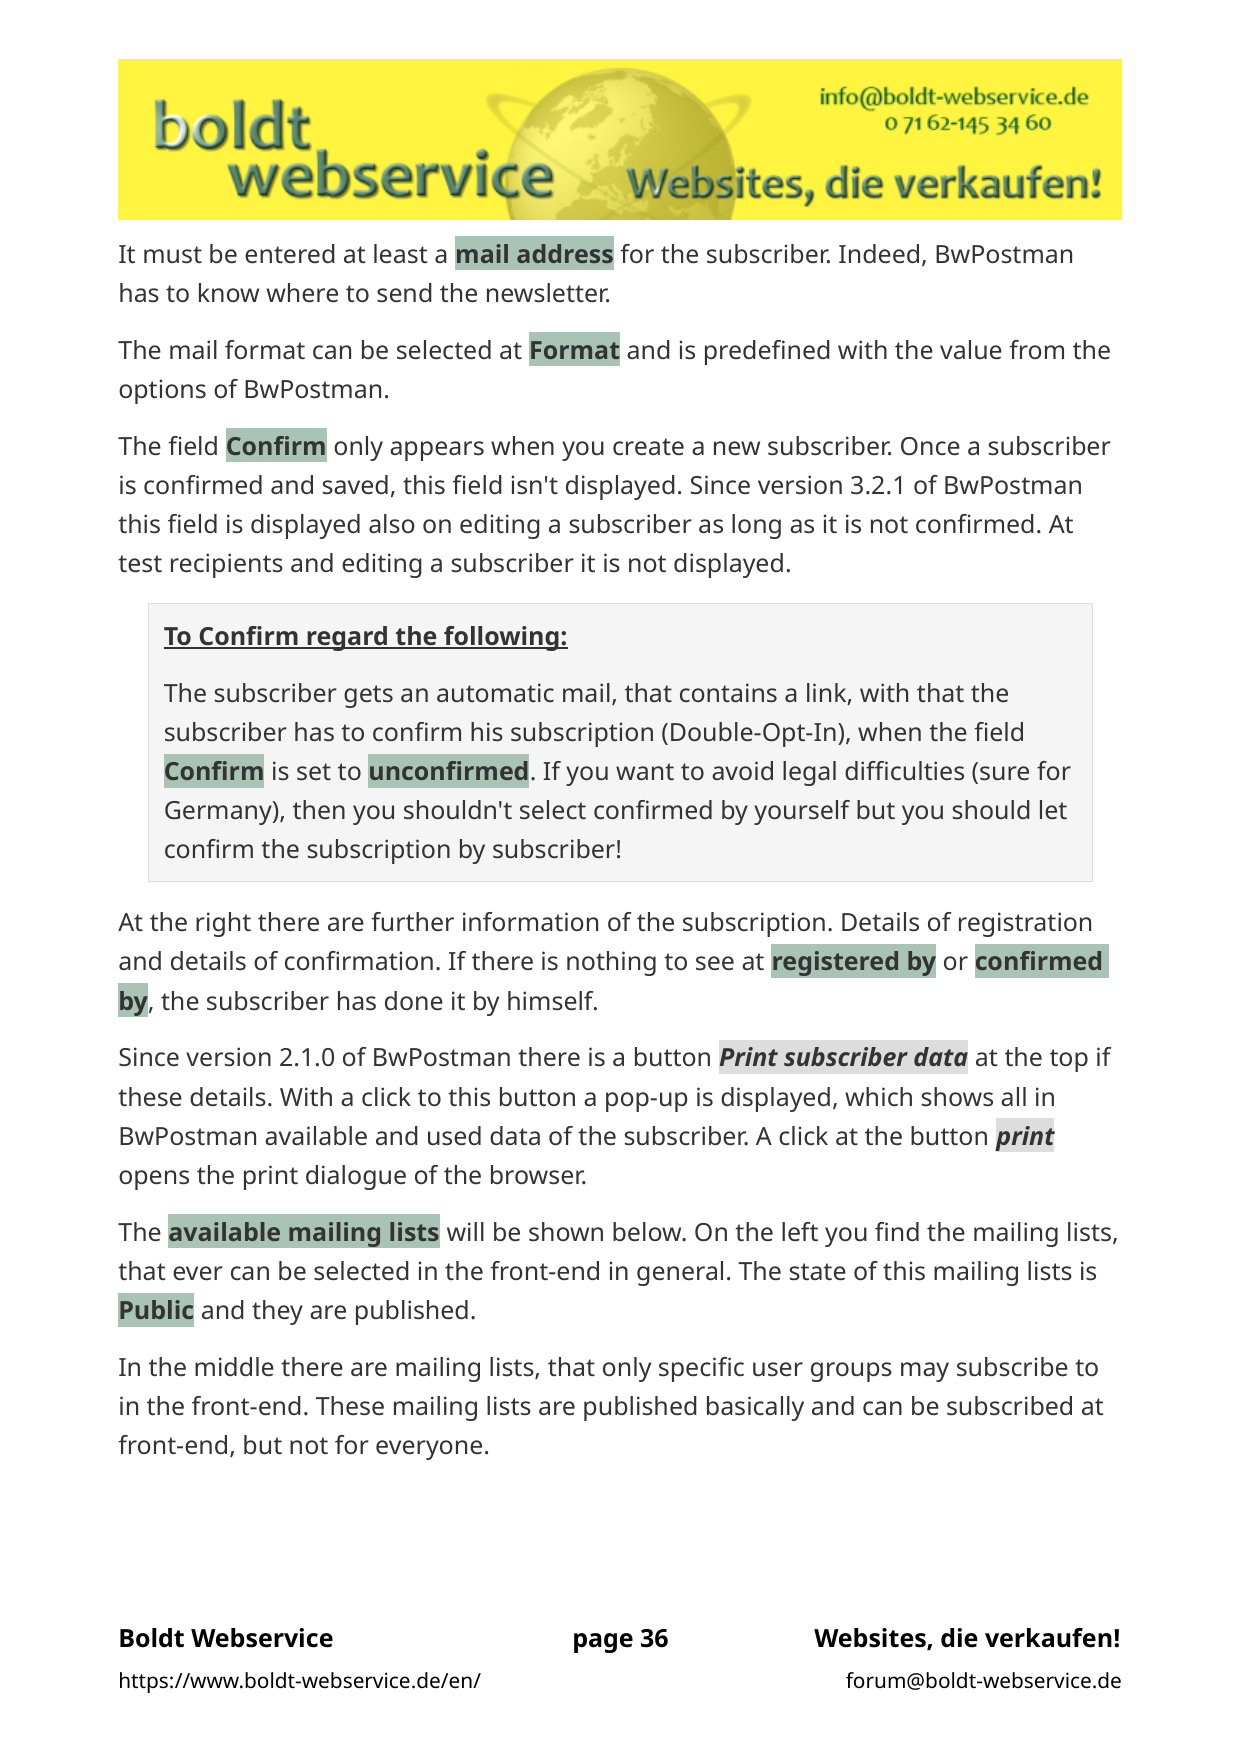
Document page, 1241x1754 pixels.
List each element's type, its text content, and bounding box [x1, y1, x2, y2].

text To Confirm regard the following: [149, 604, 1092, 653]
text It must be entered at least a mail address for the subscriber. Indeed, BwPostman has to know where to send the newsletter. [118, 236, 1122, 309]
text The mail format can be selected at Format and is predefined with the value from the options of BwPostman. [118, 332, 1122, 406]
text The field Confirm only appears when you create a new subscriber. Once a subscriber is confirmed and saved, this field isn't displayed. Since version 3.2.1 of BwPostman this field is displayed also on editing a subscriber as long as it is not confirmed. At test recipients and editing a subscriber it is not displayed. [118, 428, 1122, 580]
text Since version 2.1.0 of BwPostman there is a button Print subscriber data at the top if these details. With a click to this button a pop-up is displayed, which shows all in BwPostman available and used data of the subscriber. A click at the button print opens the print dialogue of the browser. [118, 1040, 1122, 1192]
text The subscriber gets an automatic mail, that contains a link, with that the subscriber has to confirm his subscription (Double-Opt-In), when the field Confirm is set to unconfirmed. If you want to avoid legal difficulties (sure for Germany), then you shouldn't select confirmed by yourself but you should let confirm the subscription by subscriber! [149, 659, 1092, 881]
text In the middle there are mailing lists, that only specific user groups may subscribe to in the front-end. These mailing lists are published basically and can be subscribed at front-end, but not for everyone. [118, 1349, 1122, 1462]
text At the right there are further information of the subscription. Details of registration and details of confirmation. If there is nothing to see at registered by or confirmed by, the subscriber has done it by himself. [118, 905, 1122, 1017]
text The available mailing lists will be shown below. On the left you find the mailing lists, that ever can be selected in the front-end in general. The state of this mailing lists is Public and they are published. [118, 1214, 1122, 1327]
picture [118, 59, 1123, 220]
